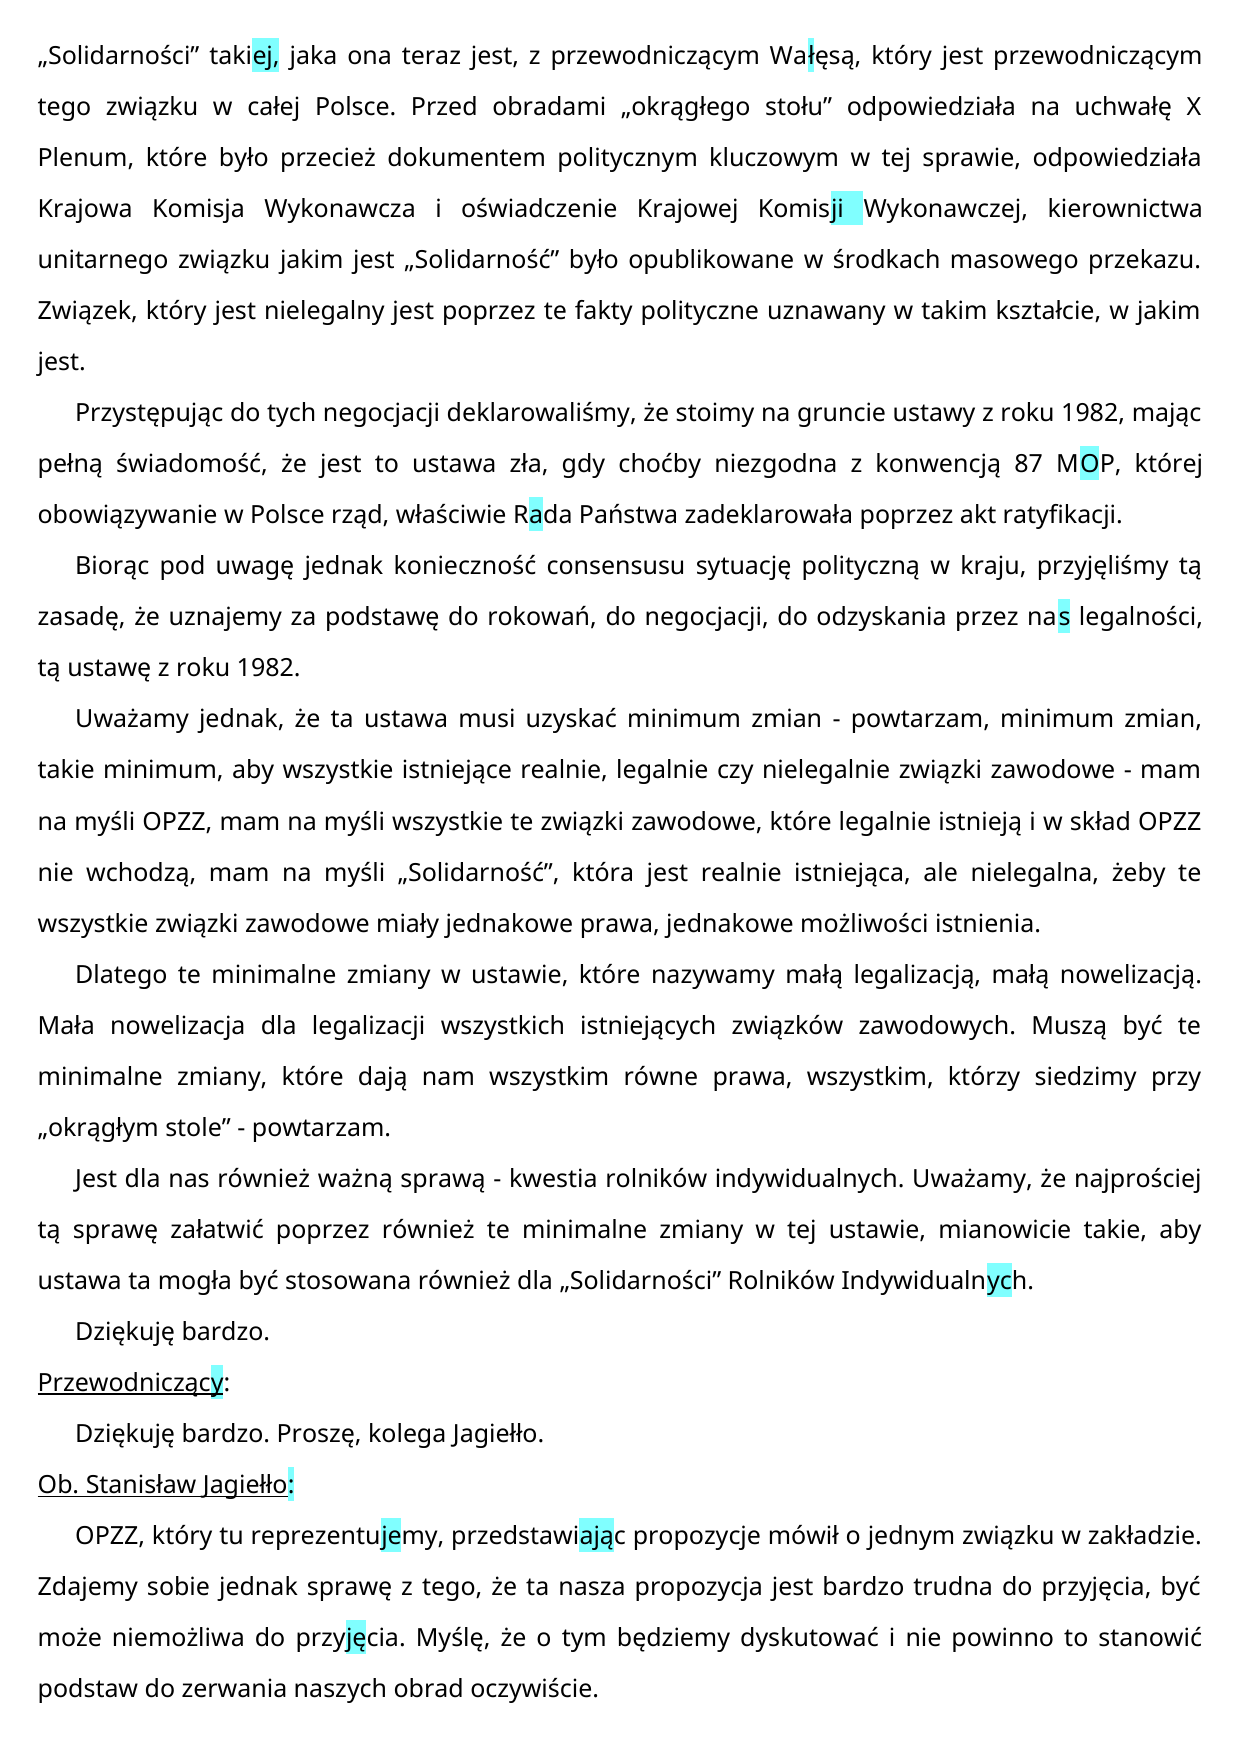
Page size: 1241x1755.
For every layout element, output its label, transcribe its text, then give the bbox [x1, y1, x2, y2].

text Uważamy jednak, że ta ustawa musi uzyskać minimum zmian - powtarzam, minimum zmian, takie minimum, aby wszystkie istniejące realnie, legalnie czy nielegalnie związki zawodowe - mam na myśli OPZZ, mam na myśli wszystkie te związki zawodowe, które legalnie istnieją i w skład OPZZ nie wchodzą, mam na myśli „Solidarność”, która jest realnie istniejąca, ale nielegalna, żeby te wszystkie związki zawodowe miały jednakowe prawa, jednakowe możliwości istnienia. [37, 701, 1203, 939]
text Dziękuję bardzo. [37, 1313, 1203, 1348]
text Dziękuję bardzo. Proszę, kolega Jagiełło. [37, 1416, 1203, 1450]
text OPZZ, który tu reprezentujemy, przedstawiając propozycje mówił o jednym związku w zakładzie. Zdajemy sobie jednak sprawę z tego, że ta nasza propozycja jest bardzo trudna do przyjęcia, być może niemożliwa do przyjęcia. Myślę, że o tym będziemy dyskutować i nie powinno to stanowić podstaw do zerwania naszych obrad oczywiście. [37, 1518, 1203, 1705]
text Dlatego te minimalne zmiany w ustawie, które nazywamy małą legalizacją, małą nowelizacją. Mała nowelizacja dla legalizacji wszystkich istniejących związków zawodowych. Muszą być te minimalne zmiany, które dają nam wszystkim równe prawa, wszystkim, którzy siedzimy przy „okrągłym stole” - powtarzam. [37, 956, 1203, 1143]
text Biorąc pod uwagę jednak konieczność consensusu sytuację polityczną w kraju, przyjęliśmy tą zasadę, że uznajemy za podstawę do rokowań, do negocjacji, do odzyskania przez nas legalności, tą ustawę z roku 1982. [37, 548, 1203, 684]
text Ob. Stanisław Jagiełło: [37, 1467, 1203, 1501]
text Przystępując do tych negocjacji deklarowaliśmy, że stoimy na gruncie ustawy z roku 1982, mając pełną świadomość, że jest to ustawa zła, gdy choćby niezgodna z konwencją 87 MOP, której obowiązywanie w Polsce rząd, właściwie Rada Państwa zadeklarowała poprzez akt ratyfikacji. [37, 395, 1203, 531]
text „Solidarności” takiej, jaka ona teraz jest, z przewodniczącym Wałęsą, który jest przewodniczącym tego związku w całej Polsce. Przed obradami „okrągłego stołu” odpowiedziała na uchwałę X Plenum, które było przecież dokumentem politycznym kluczowym w tej sprawie, odpowiedziała Krajowa Komisja Wykonawcza i oświadczenie Krajowej Komisji Wykonawczej, kierownictwa unitarnego związku jakim jest „Solidarność” było opublikowane w środkach masowego przekazu. Związek, który jest nielegalny jest poprzez te fakty polityczne uznawany w takim kształcie, w jakim jest. [37, 37, 1203, 378]
text Jest dla nas również ważną sprawą - kwestia rolników indywidualnych. Uważamy, że najprościej tą sprawę załatwić poprzez również te minimalne zmiany w tej ustawie, mianowicie takie, aby ustawa ta mogła być stosowana również dla „Solidarności” Rolników Indywidualnych. [37, 1160, 1203, 1297]
text Przewodniczący: [37, 1364, 1203, 1399]
